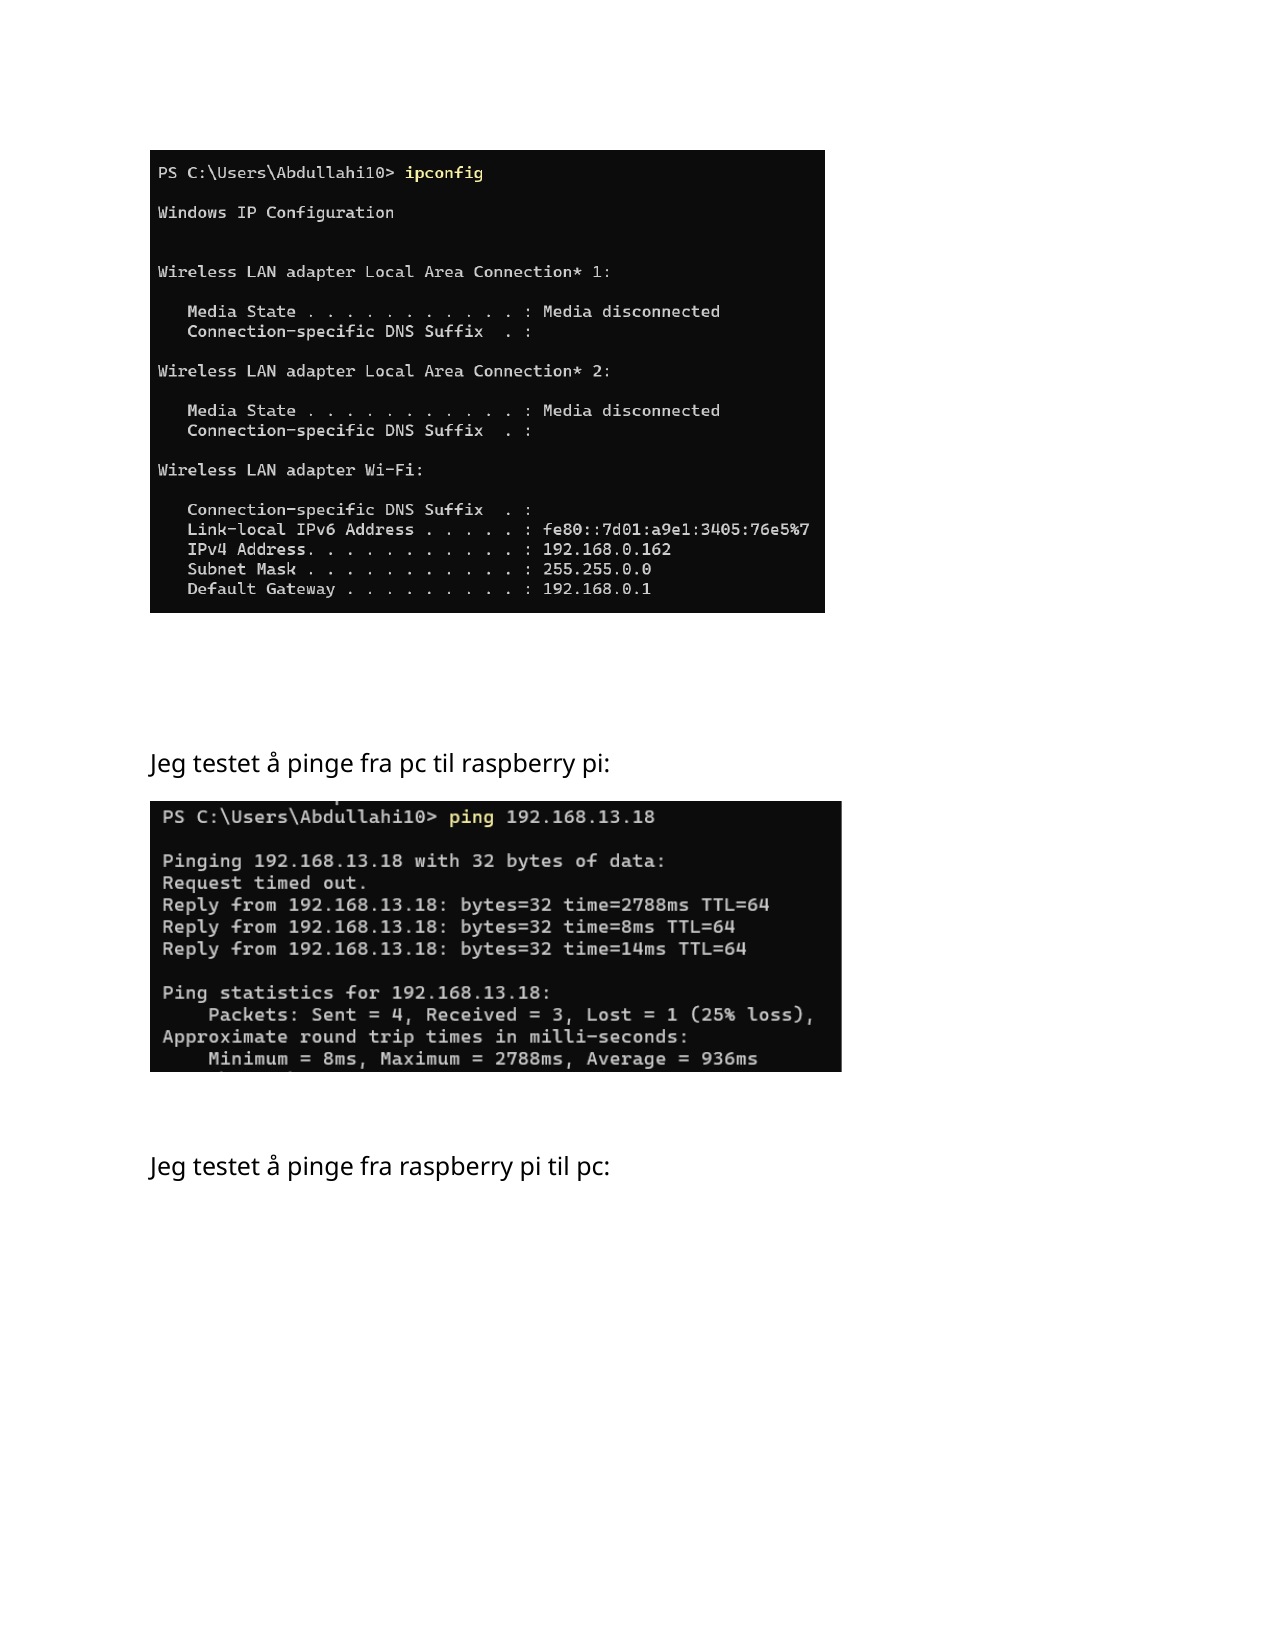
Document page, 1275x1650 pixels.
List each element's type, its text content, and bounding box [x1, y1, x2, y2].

text Jeg testet å pinge fra pc til raspberry pi: [150, 746, 1125, 780]
text Jeg testet å pinge fra raspberry pi til pc: [150, 1149, 1125, 1183]
